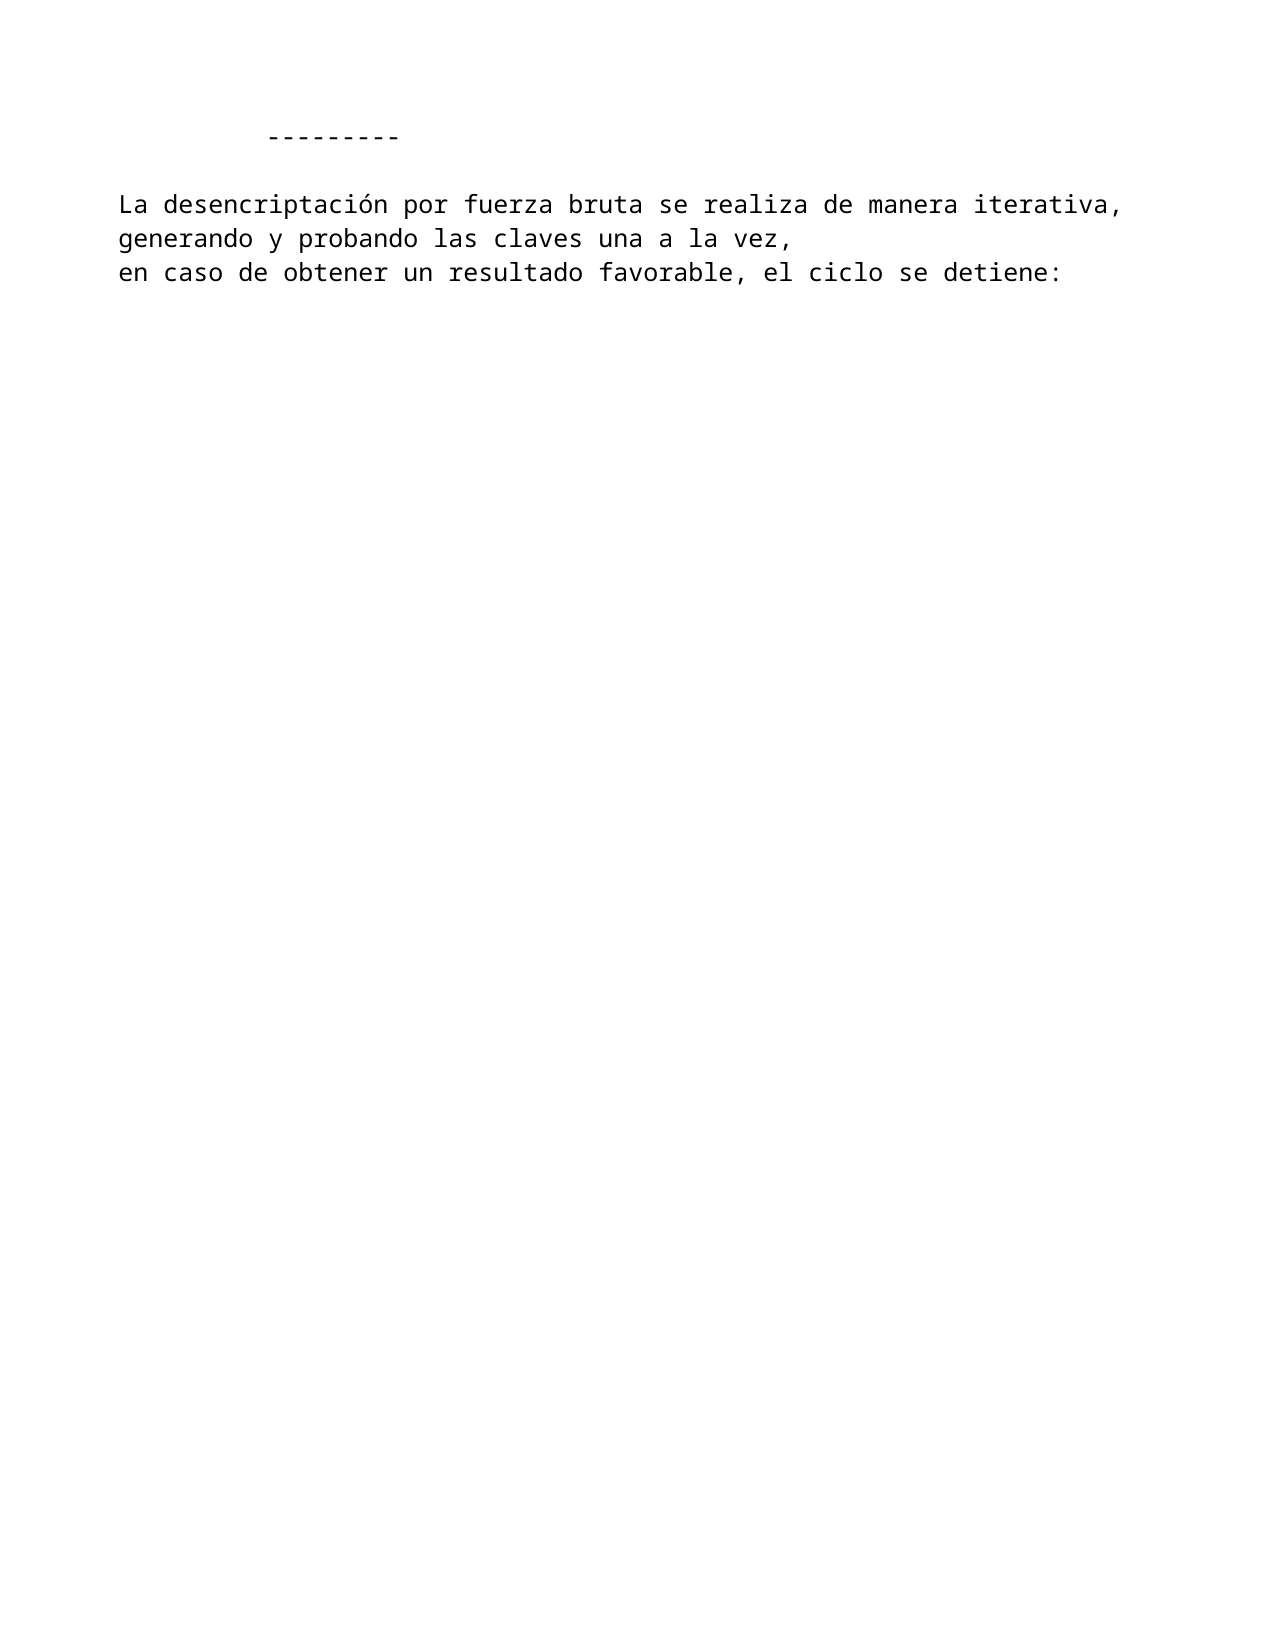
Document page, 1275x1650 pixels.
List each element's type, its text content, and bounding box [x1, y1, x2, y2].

text La desencriptación por fuerza bruta se realiza de manera iterativa, generando y probando las claves una a la vez, [118, 186, 1157, 254]
text en caso de obtener un resultado favorable, el ciclo se detiene: [118, 254, 1157, 288]
text --------- [118, 118, 1157, 152]
